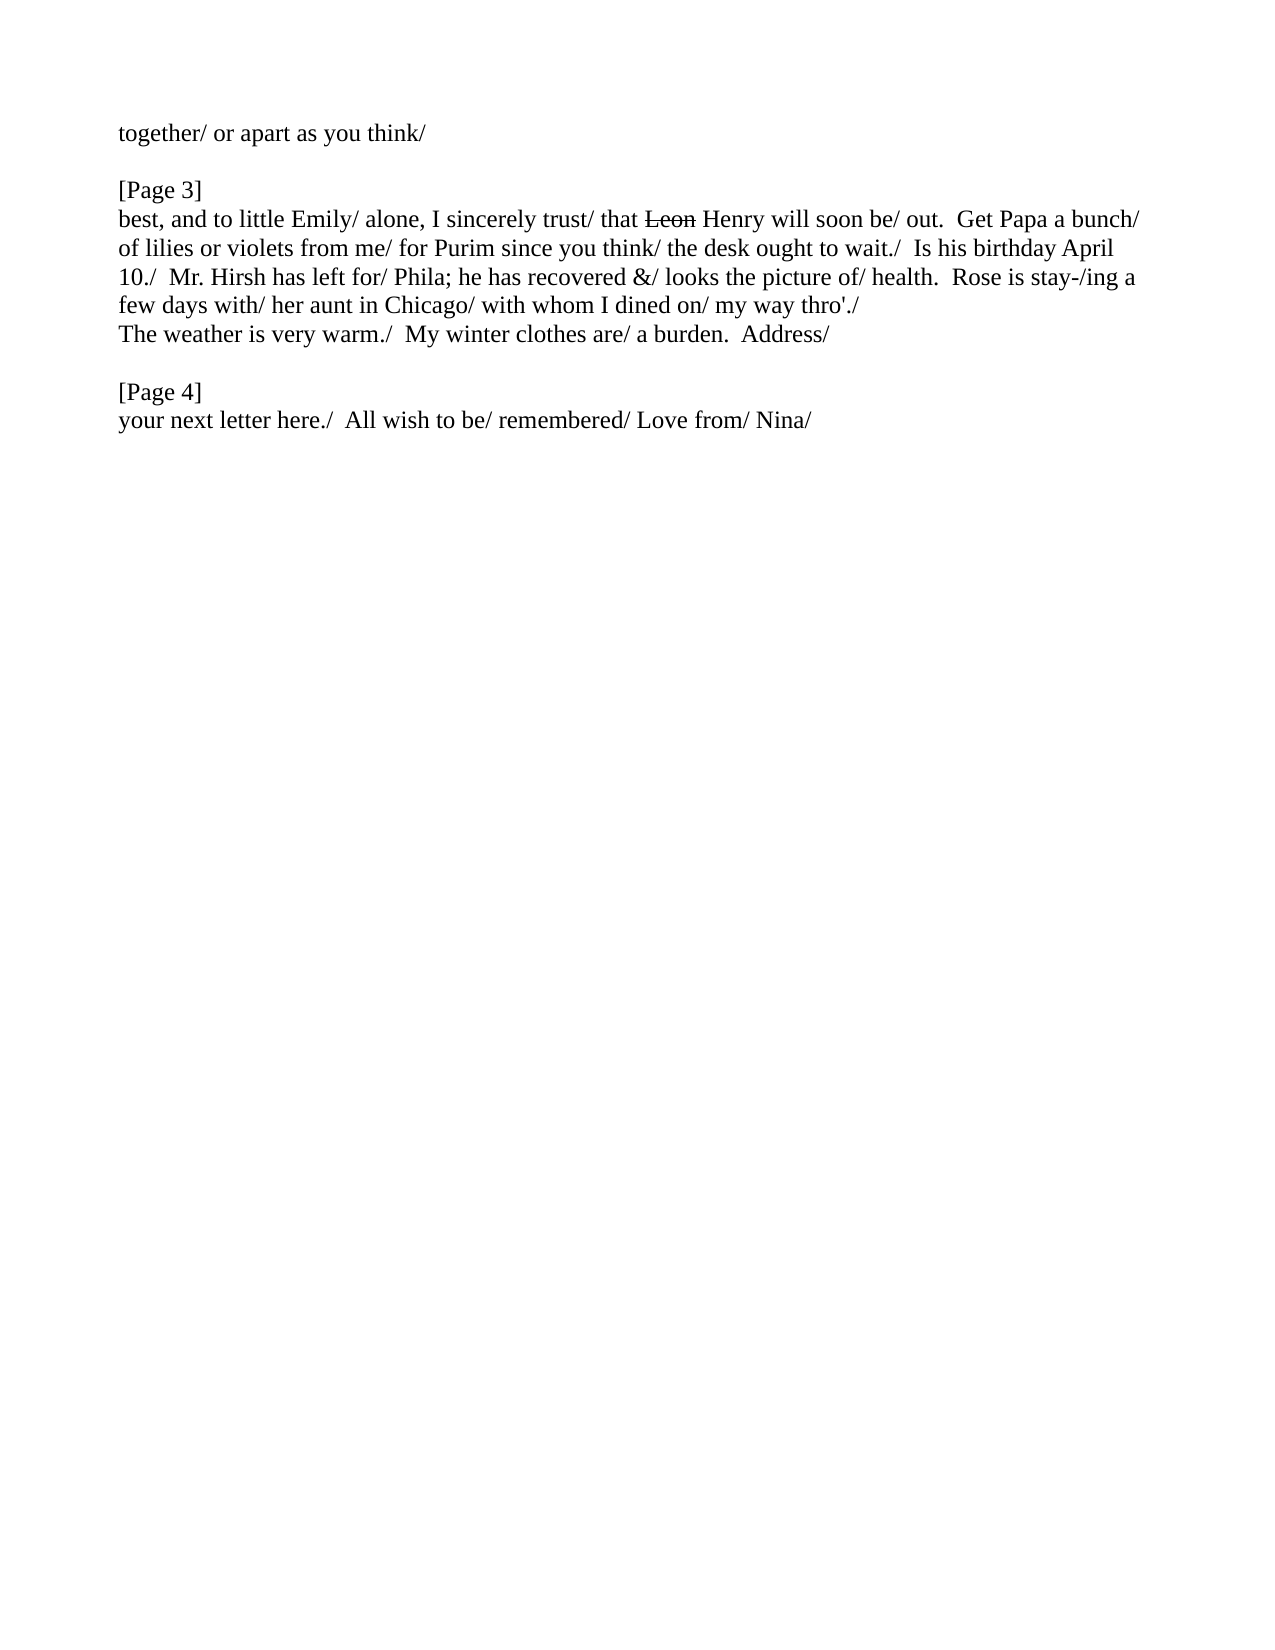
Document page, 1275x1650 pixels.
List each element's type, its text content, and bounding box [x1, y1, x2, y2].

text [Page 4] [118, 377, 1157, 406]
text best, and to little Emily/ alone, I sincerely trust/ that Leon Henry will soon be/ out. Get Papa a bunch/ of lilies or violets from me/ for Purim since you think/ the desk ought to wait./ Is his birthday April 10./ Mr. Hirsh has left for/ Phila; he has recovered &/ looks the picture of/ health. Rose is stay-/ing a few days with/ her aunt in Chicago/ with whom I dined on/ my way thro'./ [118, 204, 1157, 319]
text The weather is very warm./ My winter clothes are/ a burden. Address/ [118, 319, 1157, 348]
text your next letter here./ All wish to be/ remembered/ Love from/ Nina/ [118, 406, 1157, 434]
text [Page 3] [118, 176, 1157, 204]
text together/ or apart as you think/ [118, 118, 1157, 147]
